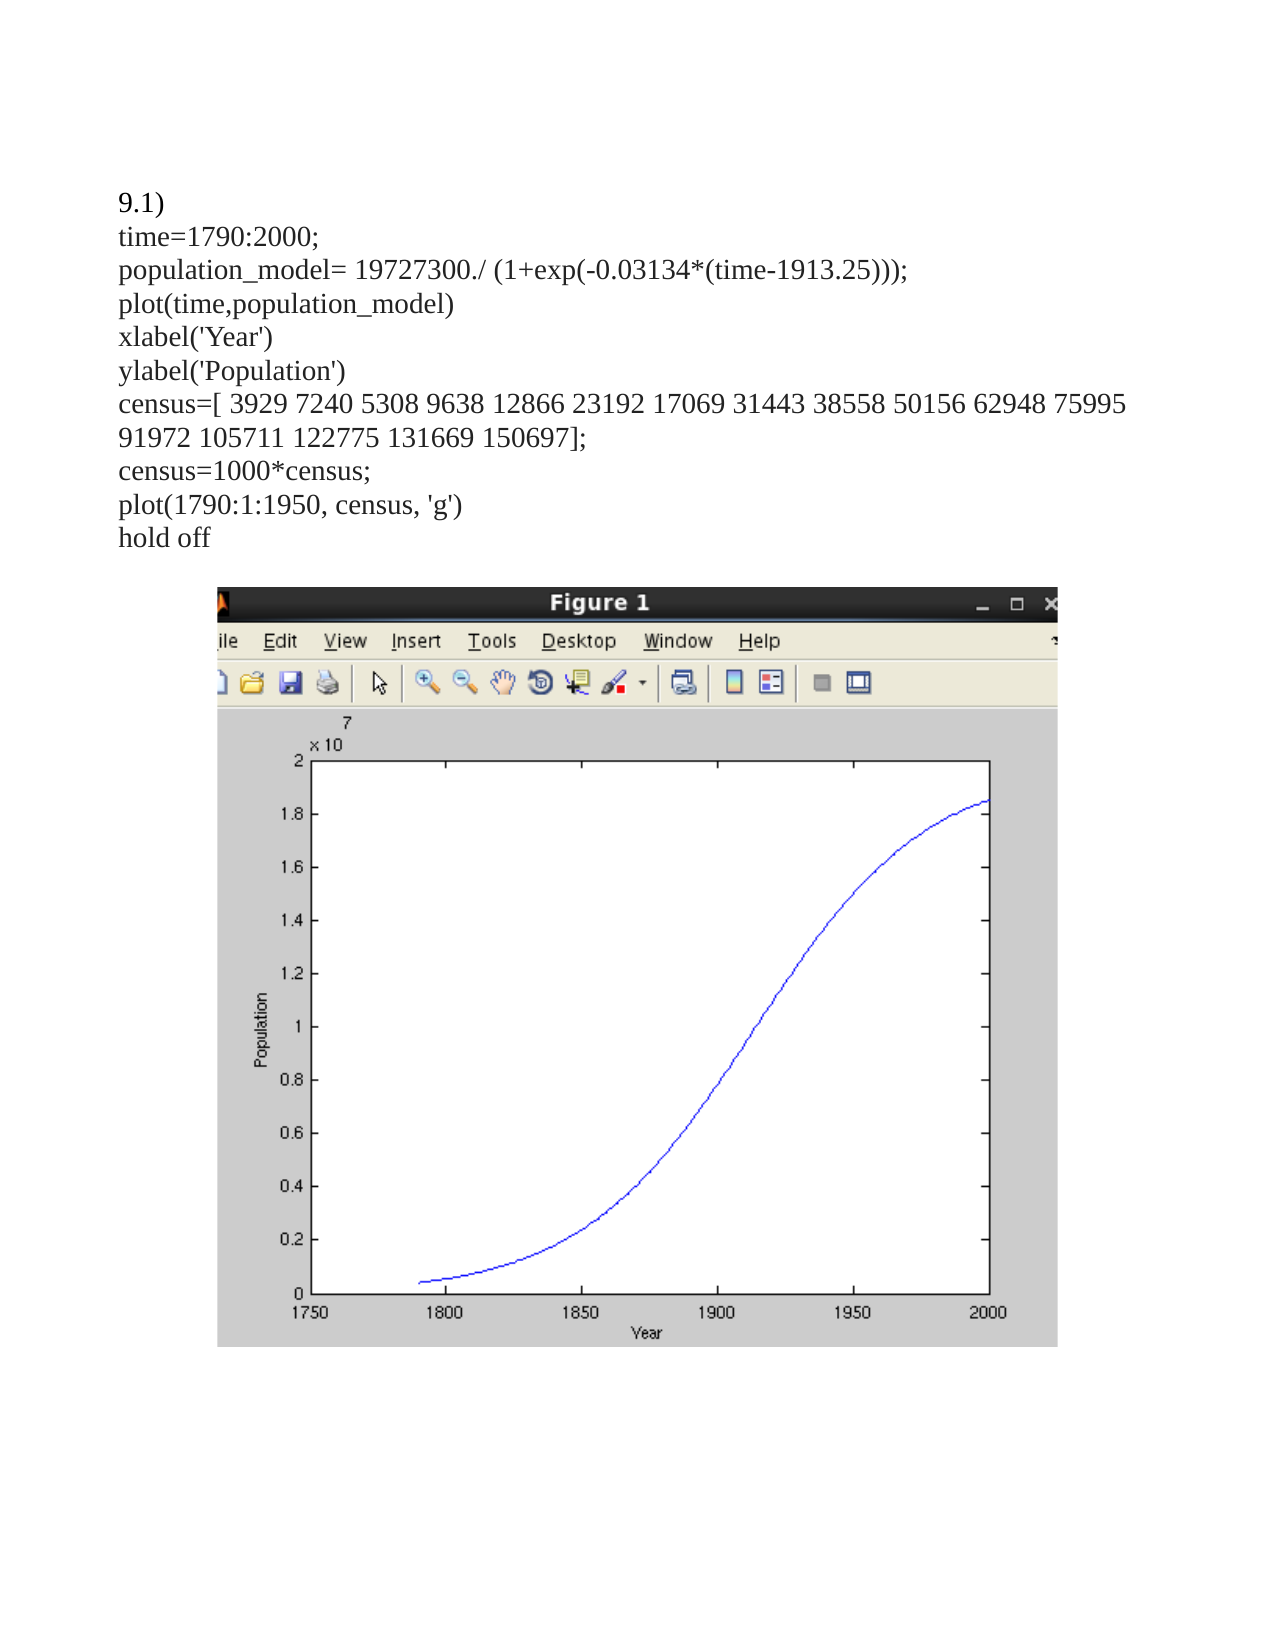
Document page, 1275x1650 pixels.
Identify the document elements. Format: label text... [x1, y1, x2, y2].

text time=1790:2000; population_model= 19727300./ (1+exp(-0.03134*(time-1913.25))); plot(time,population_model) xlabel('Year') ylabel('Population') census=[ 3929 7240 5308 9638 12866 23192 17069 31443 38558 50156 62948 75995 91972 105711 122775 131669 150697]; census=1000*census; plot(1790:1:1950, census, 'g') hold off [118, 219, 1157, 554]
text 9.1) [118, 185, 1157, 219]
picture [217, 587, 1058, 1347]
